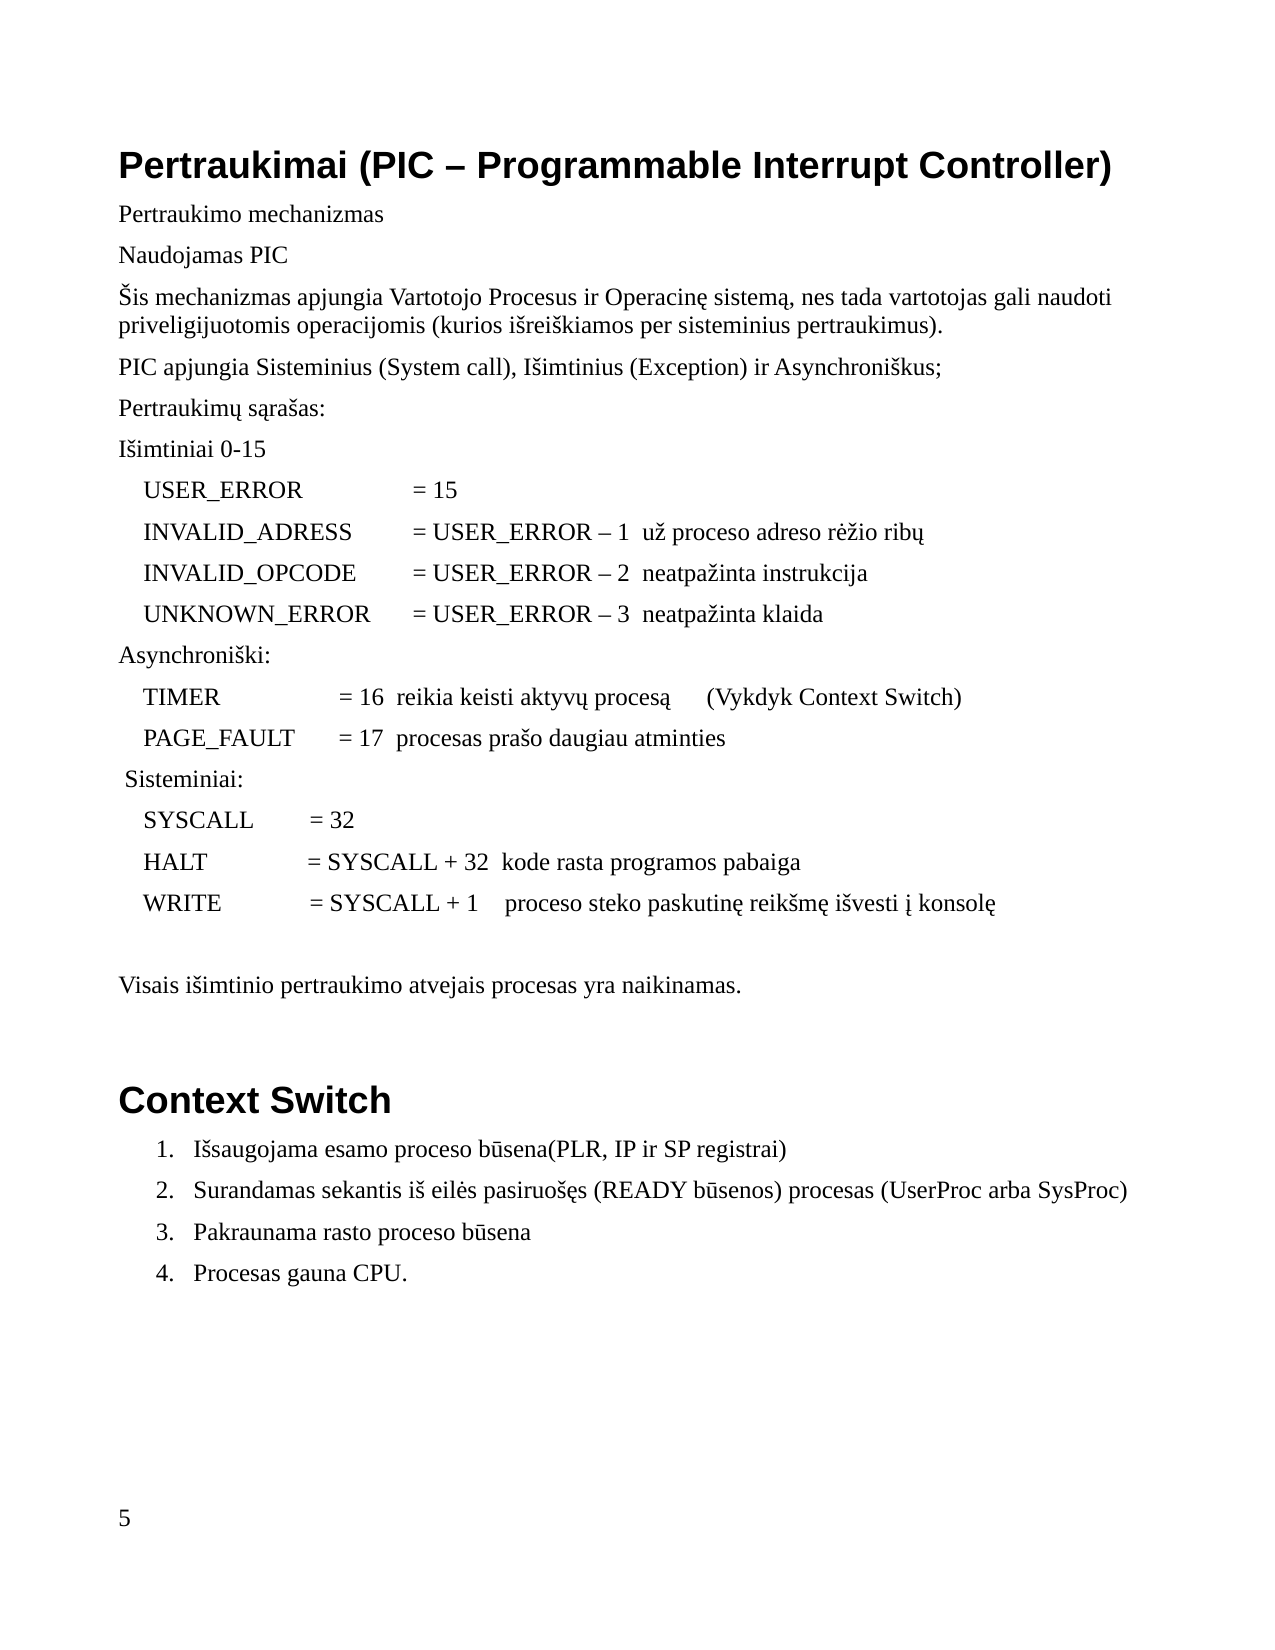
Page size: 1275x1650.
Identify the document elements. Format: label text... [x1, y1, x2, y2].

list Išsaugojama esamo proceso būsena(PLR, IP ir SP registrai) [156, 1134, 1157, 1163]
list Procesas gauna CPU. [156, 1258, 1157, 1287]
text Sisteminiai: [118, 764, 1157, 793]
subtitle Pertraukimai (PIC – Programmable Interrupt Controller) [118, 143, 1157, 187]
text Pertraukimo mechanizmas [118, 199, 1157, 228]
text Pertraukimų sąrašas: [118, 393, 1157, 422]
text UNKNOWN_ERROR = USER_ERROR – 3 neatpažinta klaida [118, 599, 1157, 628]
text Išimtiniai 0-15 [118, 434, 1157, 463]
text PIC apjungia Sisteminius (System call), Išimtinius (Exception) ir Asynchroniškus; [118, 352, 1157, 381]
text INVALID_OPCODE = USER_ERROR – 2 neatpažinta instrukcija [118, 558, 1157, 587]
subtitle Context Switch [118, 1078, 1157, 1122]
text INVALID_ADRESS = USER_ERROR – 1 už proceso adreso rėžio ribų [118, 517, 1157, 546]
text WRITE = SYSCALL + 1 proceso steko paskutinę reikšmę išvesti į konsolę [118, 888, 1157, 917]
text SYSCALL = 32 [118, 806, 1157, 834]
text USER_ERROR = 15 [118, 476, 1157, 504]
text PAGE_FAULT = 17 procesas prašo daugiau atminties [118, 723, 1157, 752]
list Pakraunama rasto proceso būsena [156, 1217, 1157, 1245]
text Šis mechanizmas apjungia Vartotojo Procesus ir Operacinę sistemą, nes tada vartotojas gali naudoti priveligijuotomis operacijomis (kurios išreiškiamos per sisteminius pertraukimus). [118, 282, 1157, 339]
text Asynchroniški: [118, 641, 1157, 669]
text TIMER = 16 reikia keisti aktyvų procesą (Vykdyk Context Switch) [118, 682, 1157, 711]
list Surandamas sekantis iš eilės pasiruošęs (READY būsenos) procesas (UserProc arba SysProc) [156, 1175, 1157, 1204]
text Naudojamas PIC [118, 241, 1157, 269]
text HALT = SYSCALL + 32 kode rasta programos pabaiga [118, 847, 1157, 876]
text Visais išimtinio pertraukimo atvejais procesas yra naikinamas. [118, 971, 1157, 999]
